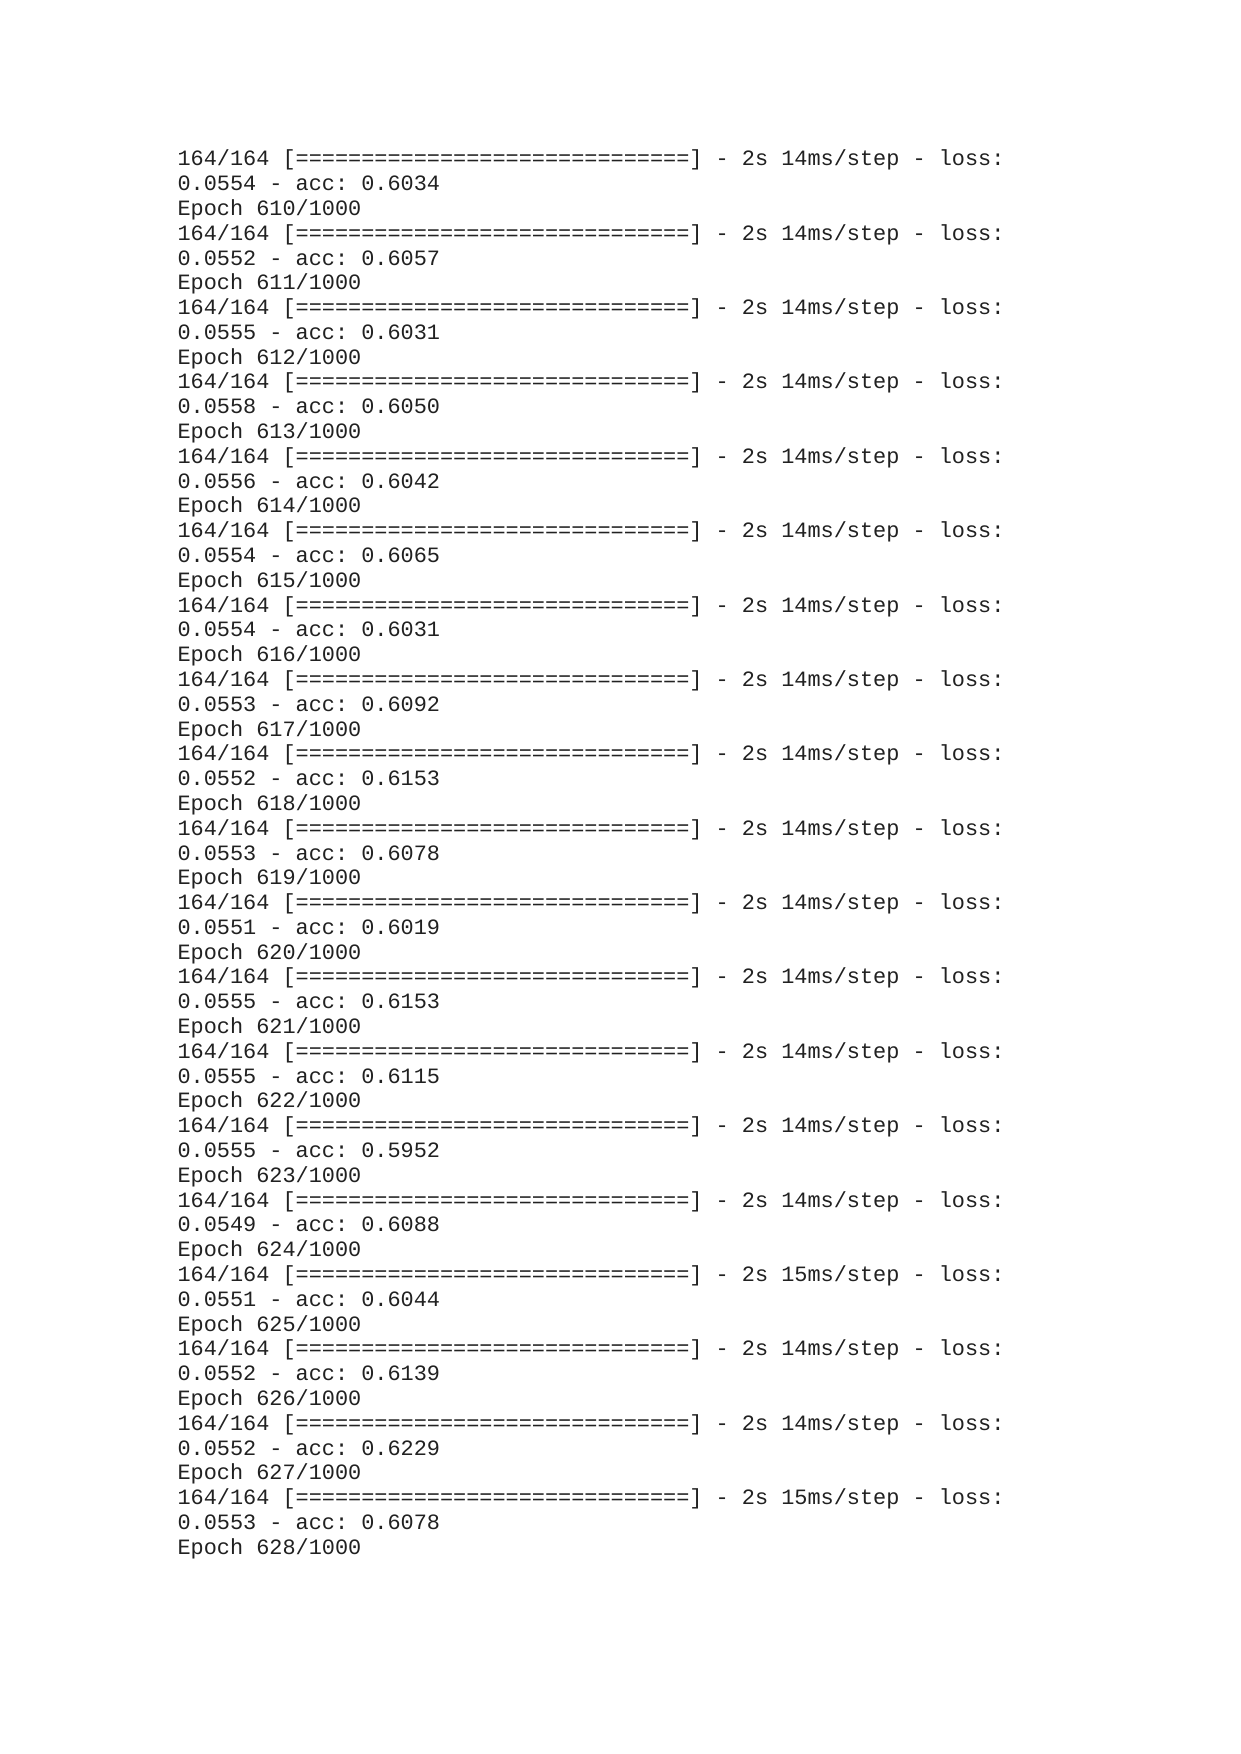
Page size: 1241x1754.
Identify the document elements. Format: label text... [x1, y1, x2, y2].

text Epoch 610/1000 [177, 197, 1063, 222]
text 164/164 [==============================] - 2s 14ms/step - loss: 0.0555 - acc: 0.5952 [177, 1114, 1063, 1164]
text 164/164 [==============================] - 2s 14ms/step - loss: 0.0554 - acc: 0.6034 [177, 148, 1063, 197]
text 164/164 [==============================] - 2s 15ms/step - loss: 0.0553 - acc: 0.6078 [177, 1486, 1063, 1536]
text Epoch 616/1000 [177, 643, 1063, 668]
text Epoch 627/1000 [177, 1462, 1063, 1486]
text 164/164 [==============================] - 2s 14ms/step - loss: 0.0553 - acc: 0.6078 [177, 817, 1063, 867]
text Epoch 625/1000 [177, 1313, 1063, 1338]
text Epoch 613/1000 [177, 420, 1063, 445]
text Epoch 624/1000 [177, 1238, 1063, 1263]
text 164/164 [==============================] - 2s 14ms/step - loss: 0.0552 - acc: 0.6229 [177, 1412, 1063, 1462]
text Epoch 617/1000 [177, 718, 1063, 743]
text Epoch 623/1000 [177, 1164, 1063, 1189]
text 164/164 [==============================] - 2s 14ms/step - loss: 0.0555 - acc: 0.6153 [177, 966, 1063, 1015]
text 164/164 [==============================] - 2s 14ms/step - loss: 0.0551 - acc: 0.6019 [177, 891, 1063, 941]
text 164/164 [==============================] - 2s 14ms/step - loss: 0.0553 - acc: 0.6092 [177, 668, 1063, 718]
text Epoch 614/1000 [177, 495, 1063, 519]
text Epoch 621/1000 [177, 1015, 1063, 1040]
text Epoch 628/1000 [177, 1536, 1063, 1561]
text 164/164 [==============================] - 2s 14ms/step - loss: 0.0554 - acc: 0.6031 [177, 594, 1063, 643]
text 164/164 [==============================] - 2s 14ms/step - loss: 0.0552 - acc: 0.6057 [177, 222, 1063, 272]
text Epoch 626/1000 [177, 1387, 1063, 1412]
text Epoch 612/1000 [177, 346, 1063, 371]
text 164/164 [==============================] - 2s 14ms/step - loss: 0.0555 - acc: 0.6031 [177, 296, 1063, 346]
text 164/164 [==============================] - 2s 14ms/step - loss: 0.0552 - acc: 0.6139 [177, 1338, 1063, 1387]
text 164/164 [==============================] - 2s 14ms/step - loss: 0.0556 - acc: 0.6042 [177, 445, 1063, 495]
text 164/164 [==============================] - 2s 14ms/step - loss: 0.0549 - acc: 0.6088 [177, 1189, 1063, 1238]
text Epoch 620/1000 [177, 941, 1063, 966]
text Epoch 619/1000 [177, 867, 1063, 891]
text Epoch 615/1000 [177, 569, 1063, 594]
text Epoch 618/1000 [177, 792, 1063, 817]
text 164/164 [==============================] - 2s 14ms/step - loss: 0.0558 - acc: 0.6050 [177, 371, 1063, 420]
text 164/164 [==============================] - 2s 15ms/step - loss: 0.0551 - acc: 0.6044 [177, 1263, 1063, 1313]
text Epoch 622/1000 [177, 1090, 1063, 1114]
text 164/164 [==============================] - 2s 14ms/step - loss: 0.0554 - acc: 0.6065 [177, 519, 1063, 569]
text Epoch 611/1000 [177, 272, 1063, 296]
text 164/164 [==============================] - 2s 14ms/step - loss: 0.0552 - acc: 0.6153 [177, 743, 1063, 792]
text 164/164 [==============================] - 2s 14ms/step - loss: 0.0555 - acc: 0.6115 [177, 1040, 1063, 1090]
